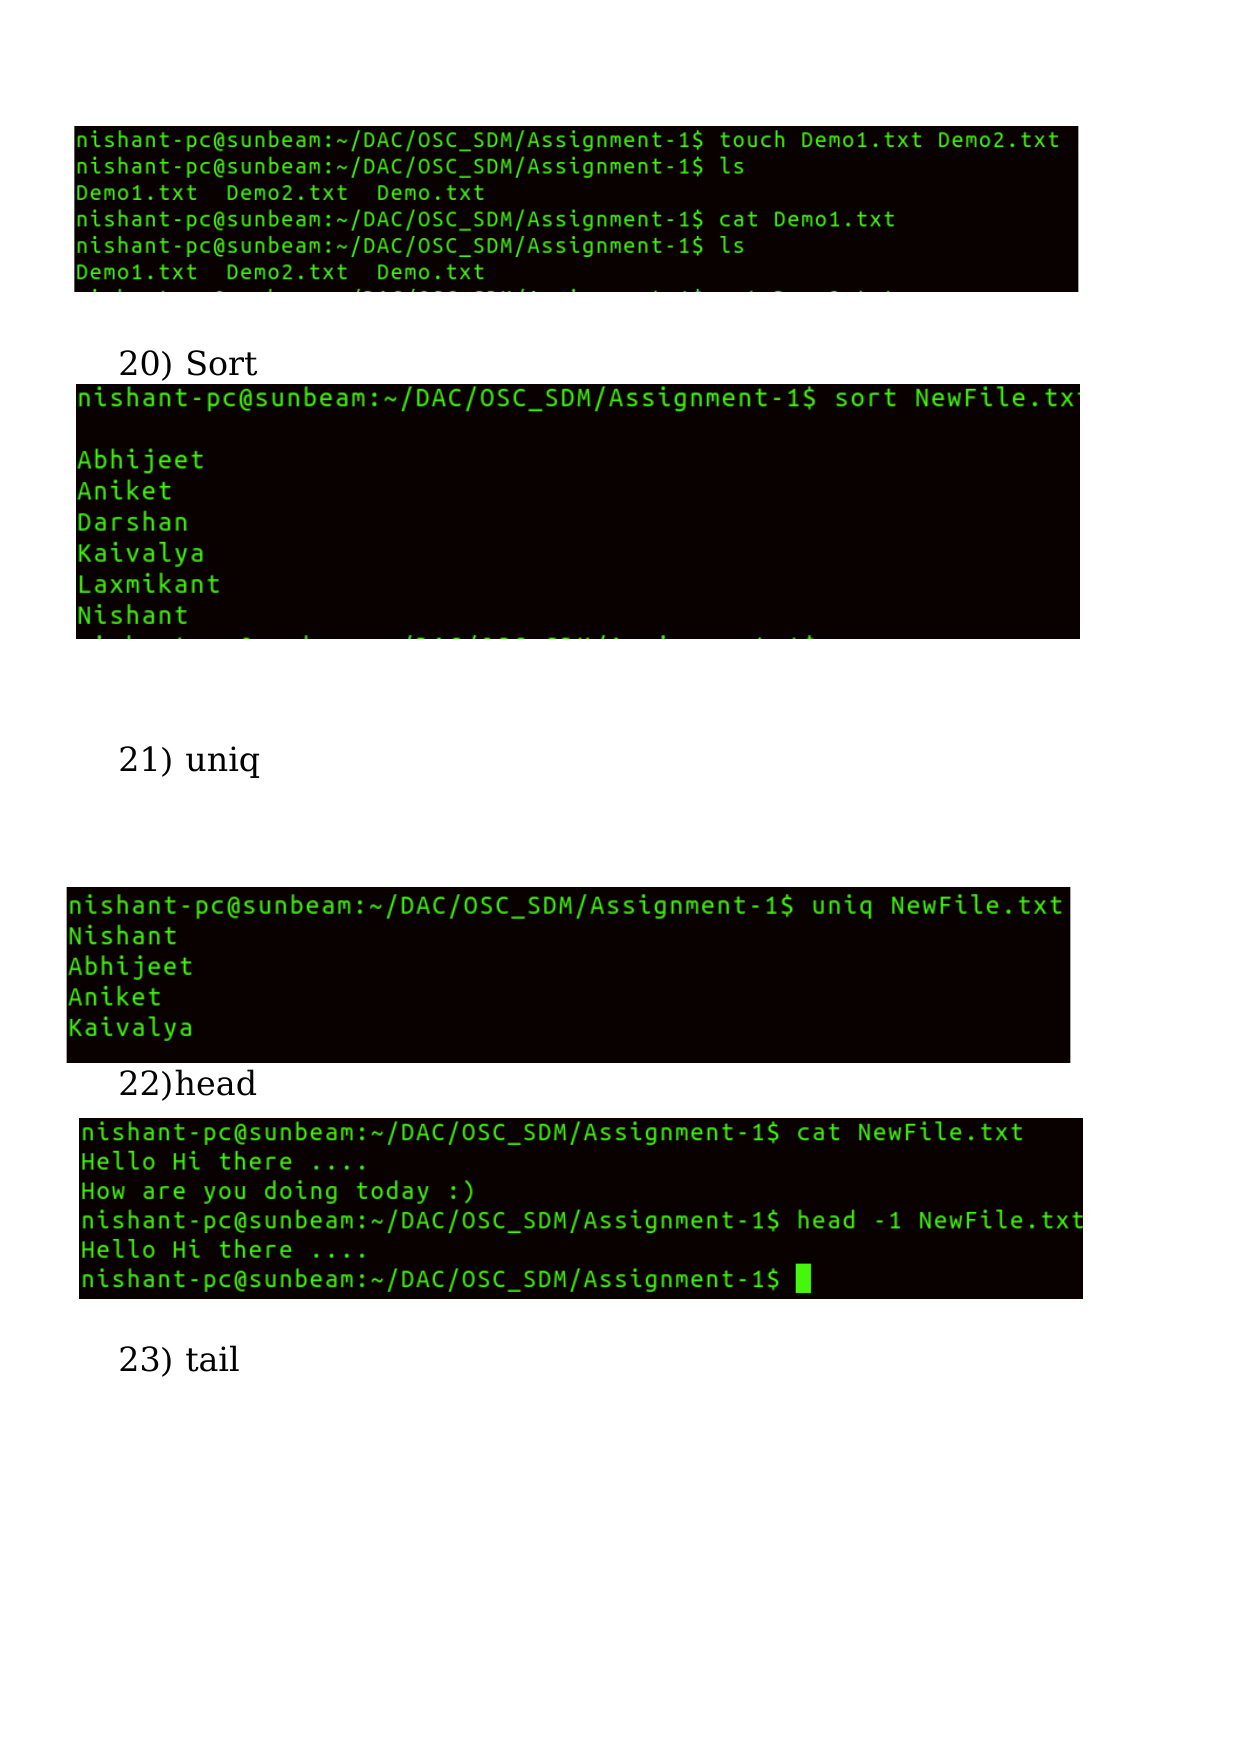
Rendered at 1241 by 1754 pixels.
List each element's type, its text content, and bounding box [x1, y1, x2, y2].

picture [74, 126, 1079, 292]
picture [76, 384, 1080, 639]
text 23) tail [118, 1338, 1122, 1378]
text 21) uniq [118, 738, 1122, 778]
picture [79, 1118, 1083, 1299]
picture [66, 887, 1071, 1063]
text 22)head [118, 868, 1122, 1102]
text 20) Sort [118, 342, 1122, 382]
